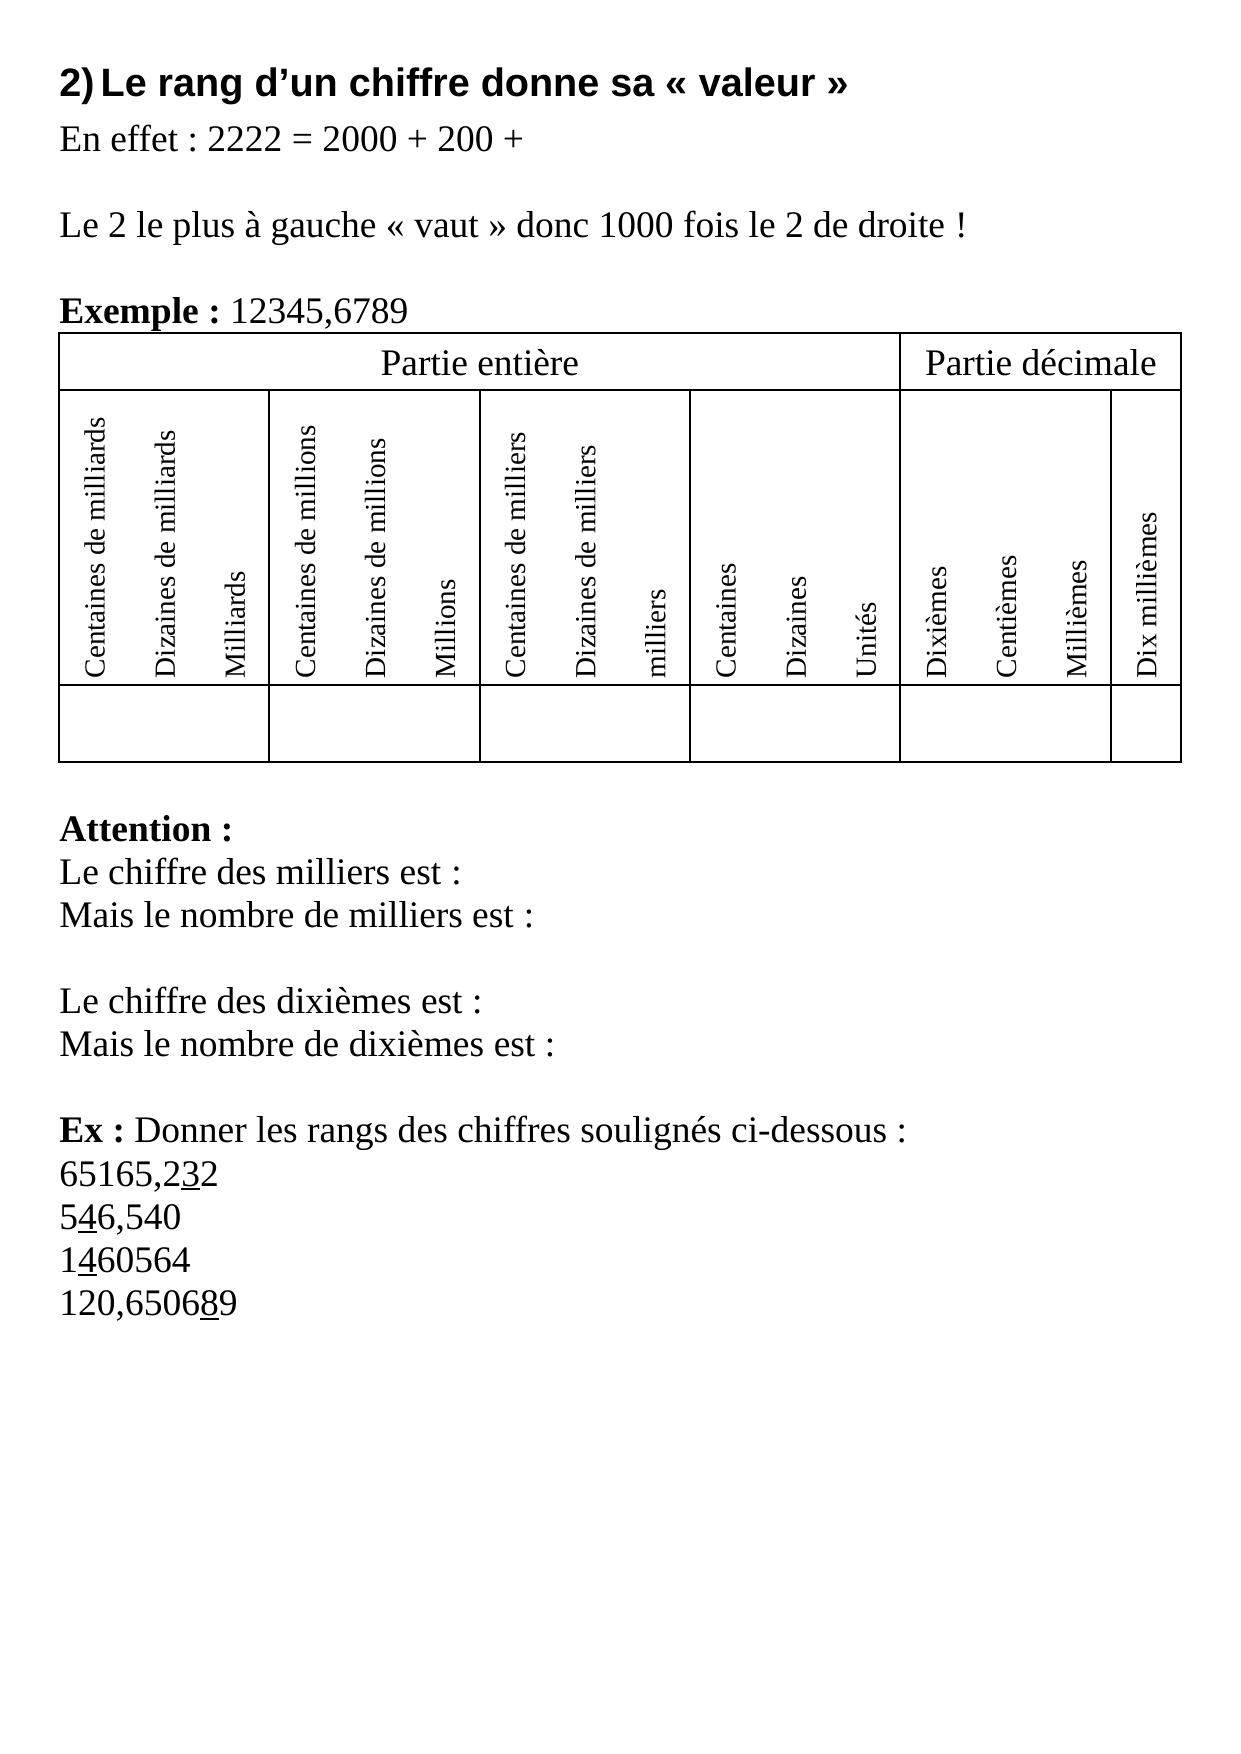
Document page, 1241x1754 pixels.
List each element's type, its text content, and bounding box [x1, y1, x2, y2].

table_cell Dizaines de millions [340, 391, 409, 684]
table_cell Centaines de milliers [481, 391, 550, 684]
text Attention : [59, 806, 1181, 849]
table_cell Centièmes [971, 391, 1041, 684]
text 65165,232 [59, 1151, 1181, 1194]
table_cell Dixièmes [901, 391, 971, 684]
table_cell milliers [620, 391, 689, 684]
table_cell [901, 686, 971, 761]
table_cell [270, 686, 339, 761]
table_cell Unités [830, 391, 899, 684]
text Exemple : 12345,6789 [59, 289, 1181, 332]
text Ex : Donner les rangs des chiffres soulignés ci-dessous : [59, 1108, 1181, 1151]
table_cell [620, 686, 689, 761]
text 120,650689 [59, 1280, 1181, 1323]
table_cell Dizaines [760, 391, 830, 684]
table_cell [830, 686, 899, 761]
table_cell [550, 686, 620, 761]
table_header Partie entière [60, 334, 899, 389]
table_cell [60, 686, 129, 761]
table_header Partie décimale [901, 334, 1180, 389]
text 546,540 [59, 1194, 1181, 1237]
table_cell Centaines de millions [270, 391, 339, 684]
text Le 2 le plus à gauche « vaut » donc 1000 fois le 2 de droite ! [59, 203, 1181, 246]
list Le rang d’un chiffre donne sa « valeur » [59, 59, 1181, 105]
table_cell [971, 686, 1041, 761]
table_cell Millièmes [1041, 391, 1110, 684]
table_cell Dix millièmes [1112, 391, 1180, 684]
text Mais le nombre de milliers est : [59, 892, 1181, 935]
table_cell Centaines de milliards [60, 391, 129, 684]
table_cell Millions [410, 391, 479, 684]
table_cell Dizaines de milliards [129, 391, 199, 684]
table_cell [410, 686, 479, 761]
table_cell [340, 686, 409, 761]
table_cell [1112, 686, 1180, 761]
table_cell Dizaines de milliers [550, 391, 620, 684]
table_cell [199, 686, 268, 761]
text 1460564 [59, 1237, 1181, 1280]
text Mais le nombre de dixièmes est : [59, 1022, 1181, 1065]
table_cell [481, 686, 550, 761]
table_cell [1041, 686, 1110, 761]
text Le chiffre des milliers est : [59, 849, 1181, 892]
table_cell [760, 686, 830, 761]
table_cell [691, 686, 760, 761]
text En effet : 2222 = 2000 + 200 + [59, 116, 1181, 159]
table_cell [129, 686, 199, 761]
table_cell Milliards [199, 391, 268, 684]
text Le chiffre des dixièmes est : [59, 978, 1181, 1022]
table_cell Centaines [691, 391, 760, 684]
